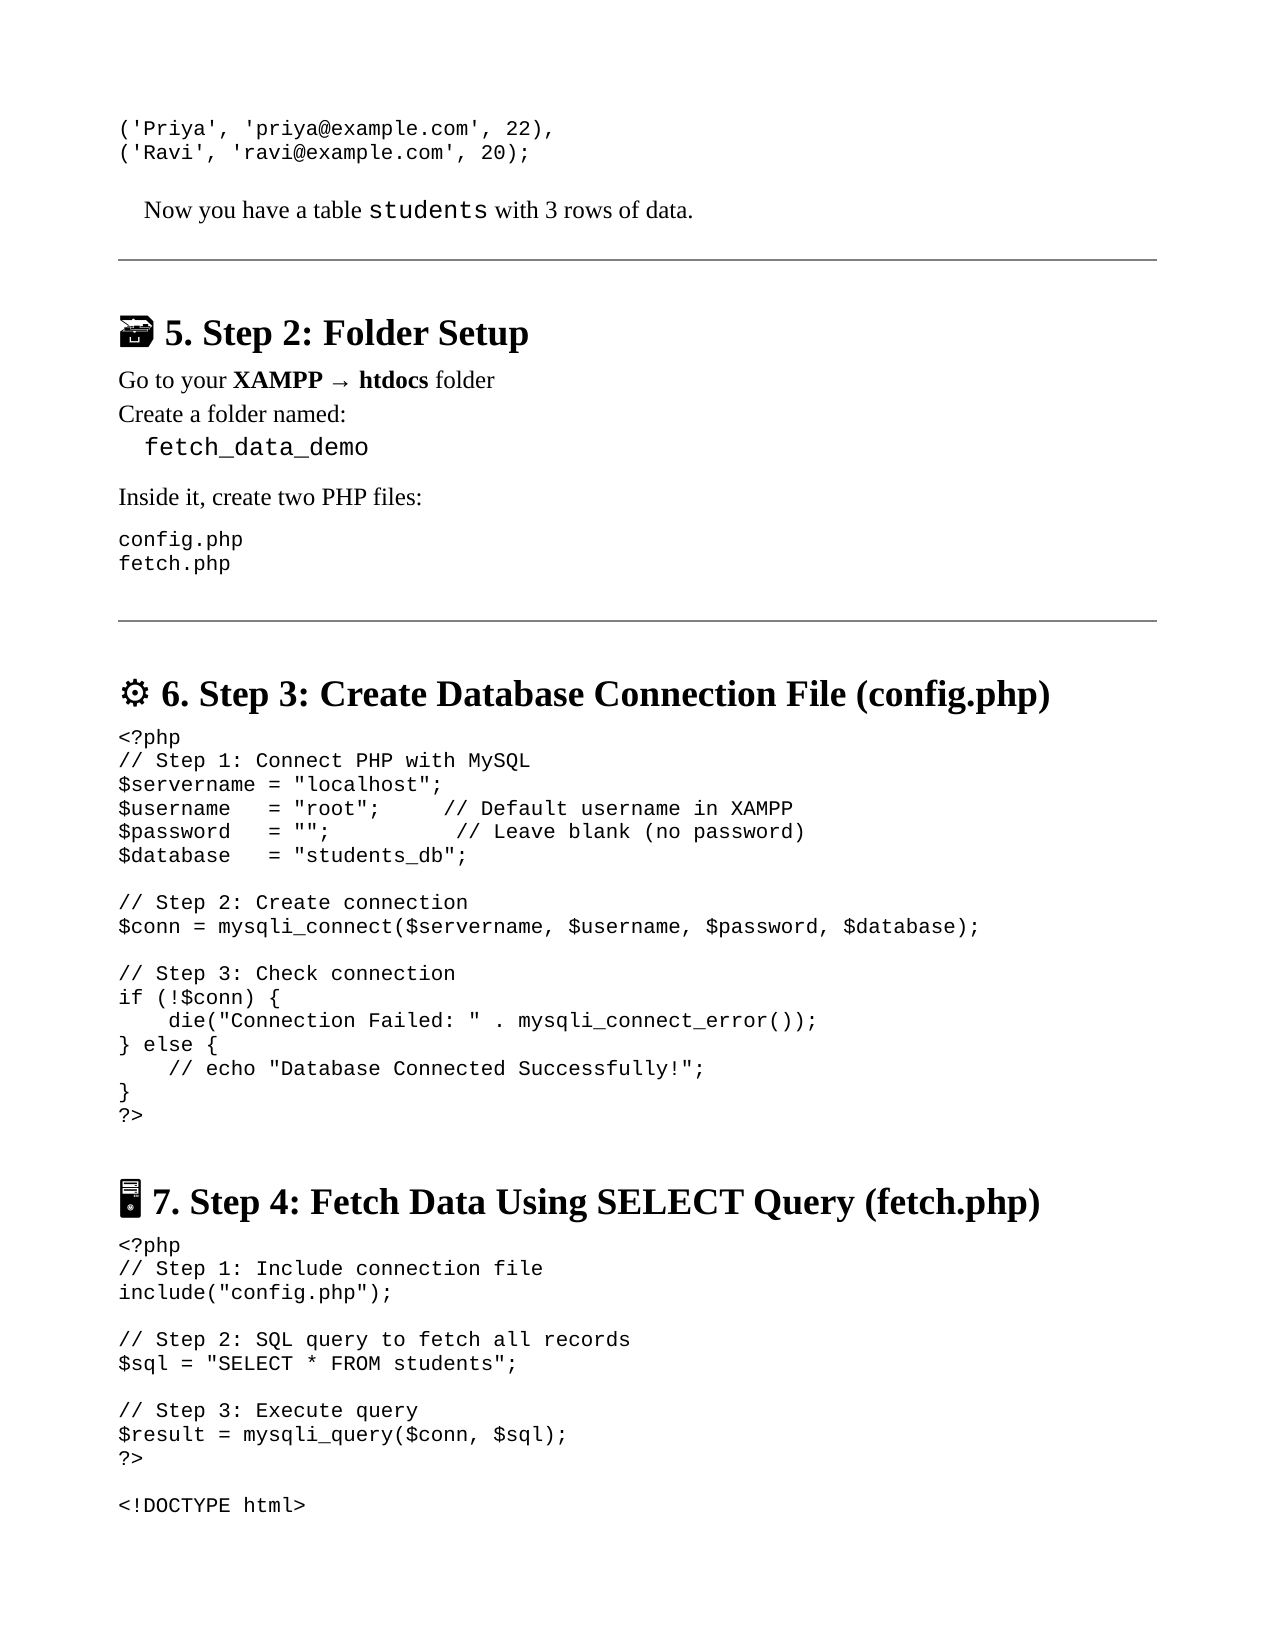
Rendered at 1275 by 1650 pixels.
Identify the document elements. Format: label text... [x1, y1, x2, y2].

text <?php [118, 1235, 1157, 1258]
text ?> [118, 1447, 1157, 1471]
text } [118, 1081, 1157, 1105]
text ?> [118, 1105, 1157, 1129]
subtitle ⚙️ 6. Step 3: Create Database Connection File (config.php) [118, 671, 1157, 714]
text Go to your XAMPP → htdocs folder Create a folder named: 📁 fetch_data_demo [118, 366, 1157, 462]
text // Step 1: Include connection file [118, 1258, 1157, 1282]
text } else { [118, 1034, 1157, 1058]
text fetch.php [118, 553, 1157, 577]
text // Step 3: Execute query [118, 1400, 1157, 1424]
text // echo "Database Connected Successfully!"; [118, 1058, 1157, 1081]
text <?php [118, 727, 1157, 750]
subtitle 🖥️ 7. Step 4: Fetch Data Using SELECT Query (fetch.php) [118, 1179, 1157, 1222]
text $sql = "SELECT * FROM students"; [118, 1353, 1157, 1377]
text ✅ Now you have a table students with 3 rows of data. [118, 195, 1157, 226]
text $database = "students_db"; [118, 845, 1157, 869]
text die("Connection Failed: " . mysqli_connect_error()); [118, 1011, 1157, 1034]
subtitle 🗃️ 5. Step 2: Folder Setup [118, 310, 1157, 353]
text Inside it, create two PHP files: [118, 482, 1157, 510]
text config.php [118, 529, 1157, 553]
text $username = "root"; // Default username in XAMPP [118, 798, 1157, 821]
text include("config.php"); [118, 1282, 1157, 1306]
text // Step 1: Connect PHP with MySQL [118, 750, 1157, 774]
text ('Ravi', 'ravi@example.com', 20); [118, 142, 1157, 165]
text // Step 3: Check connection [118, 963, 1157, 987]
text // Step 2: Create connection [118, 892, 1157, 916]
text <!DOCTYPE html> [118, 1495, 1157, 1518]
text // Step 2: SQL query to fetch all records [118, 1329, 1157, 1353]
text ('Priya', 'priya@example.com', 22), [118, 118, 1157, 142]
text if (!$conn) { [118, 987, 1157, 1011]
text $result = mysqli_query($conn, $sql); [118, 1424, 1157, 1447]
text $password = ""; // Leave blank (no password) [118, 821, 1157, 845]
text $servername = "localhost"; [118, 774, 1157, 798]
text $conn = mysqli_connect($servername, $username, $password, $database); [118, 916, 1157, 939]
